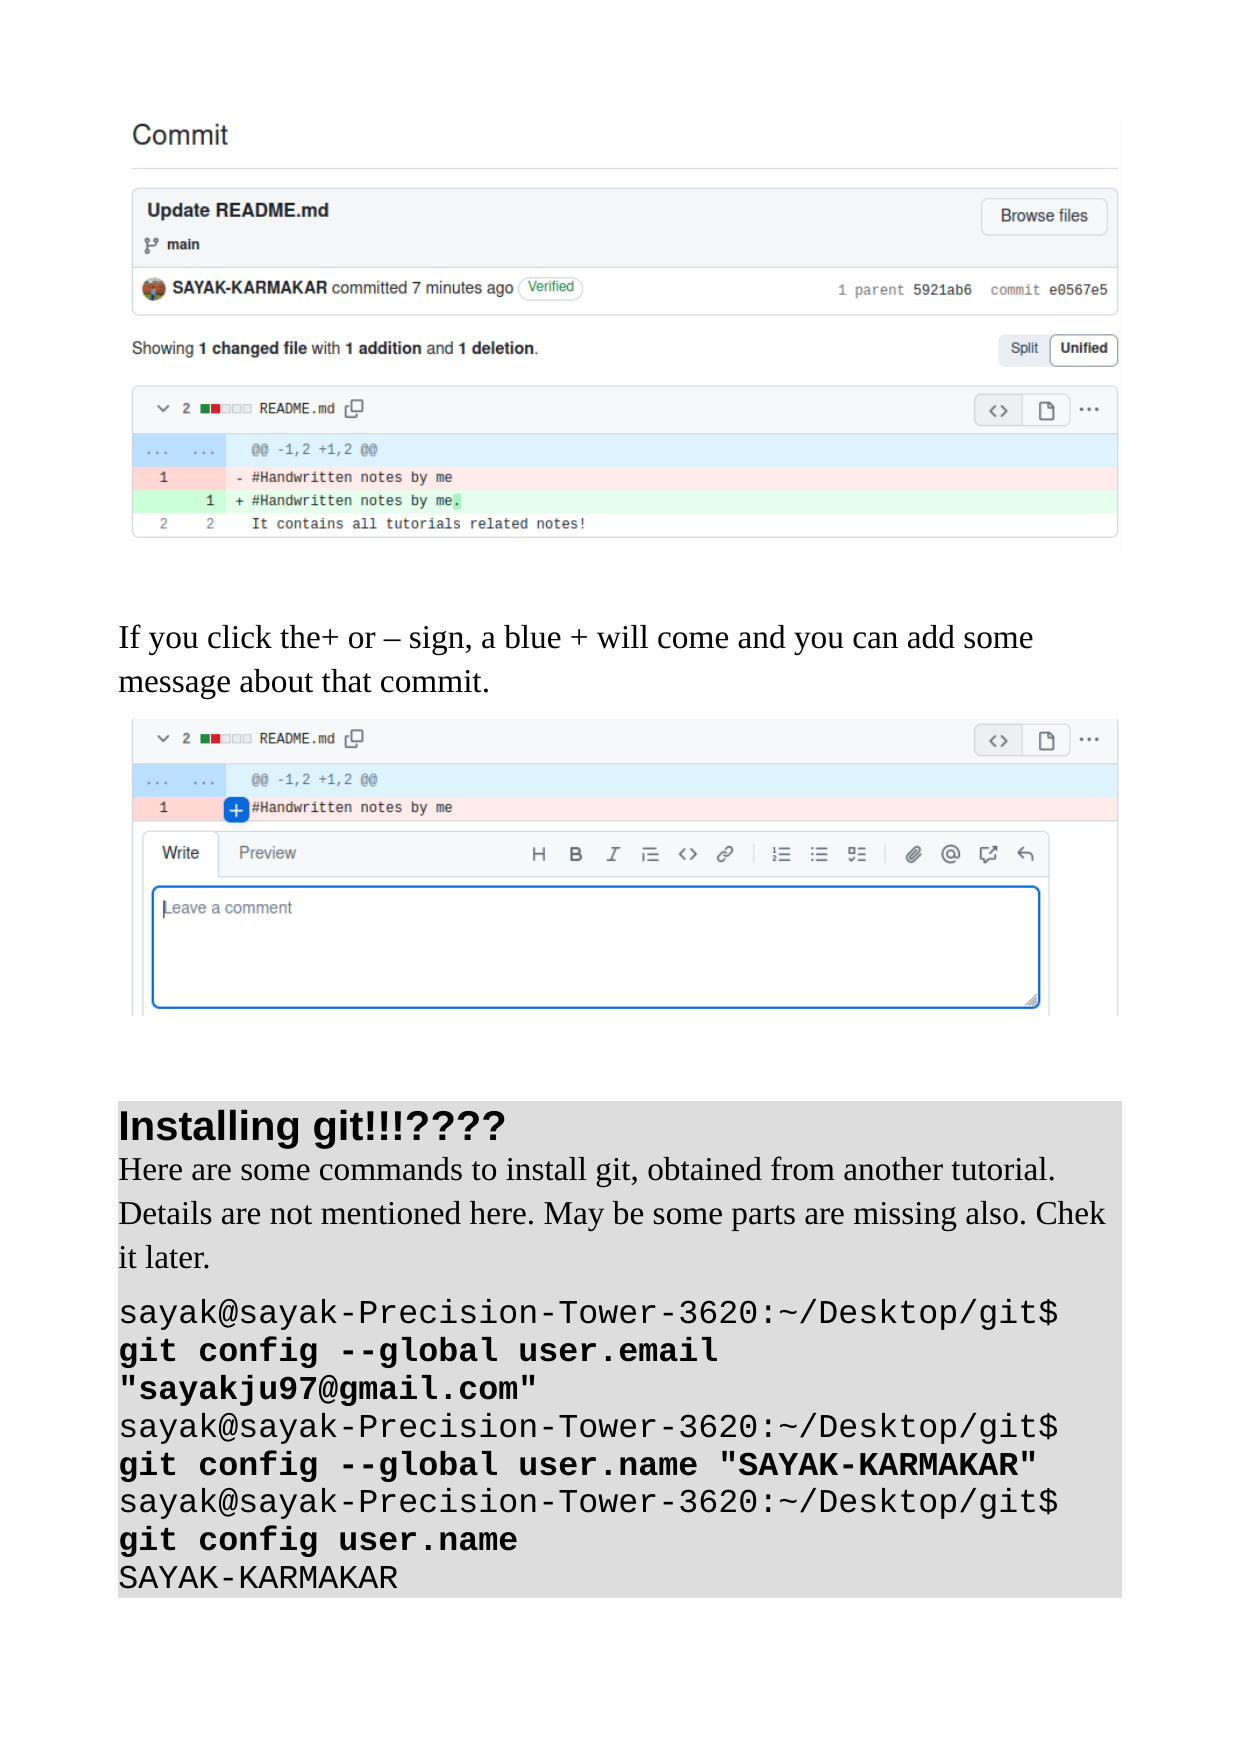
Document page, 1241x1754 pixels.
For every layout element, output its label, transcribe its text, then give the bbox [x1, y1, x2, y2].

text If you click the+ or – sign, a blue + will come and you can add some message about that commit. [118, 617, 1122, 699]
text sayak@sayak-Precision-Tower-3620:~/Desktop/git$ git config --global user.name "SAYAK-KARMAKAR" [118, 1409, 1122, 1485]
text sayak@sayak-Precision-Tower-3620:~/Desktop/git$ git config --global user.email "sayakju97@gmail.com" [118, 1296, 1122, 1409]
text Here are some commands to install git, obtained from another tutorial. Details are not mentioned here. May be some parts are missing also. Chek it later. [118, 1149, 1122, 1276]
subtitle Installing git!!!????­ [118, 1101, 1122, 1149]
text SAYAK-KARMAKAR [118, 1561, 1122, 1598]
text sayak@sayak-Precision-Tower-3620:~/Desktop/git$ git config user.name [118, 1485, 1122, 1561]
